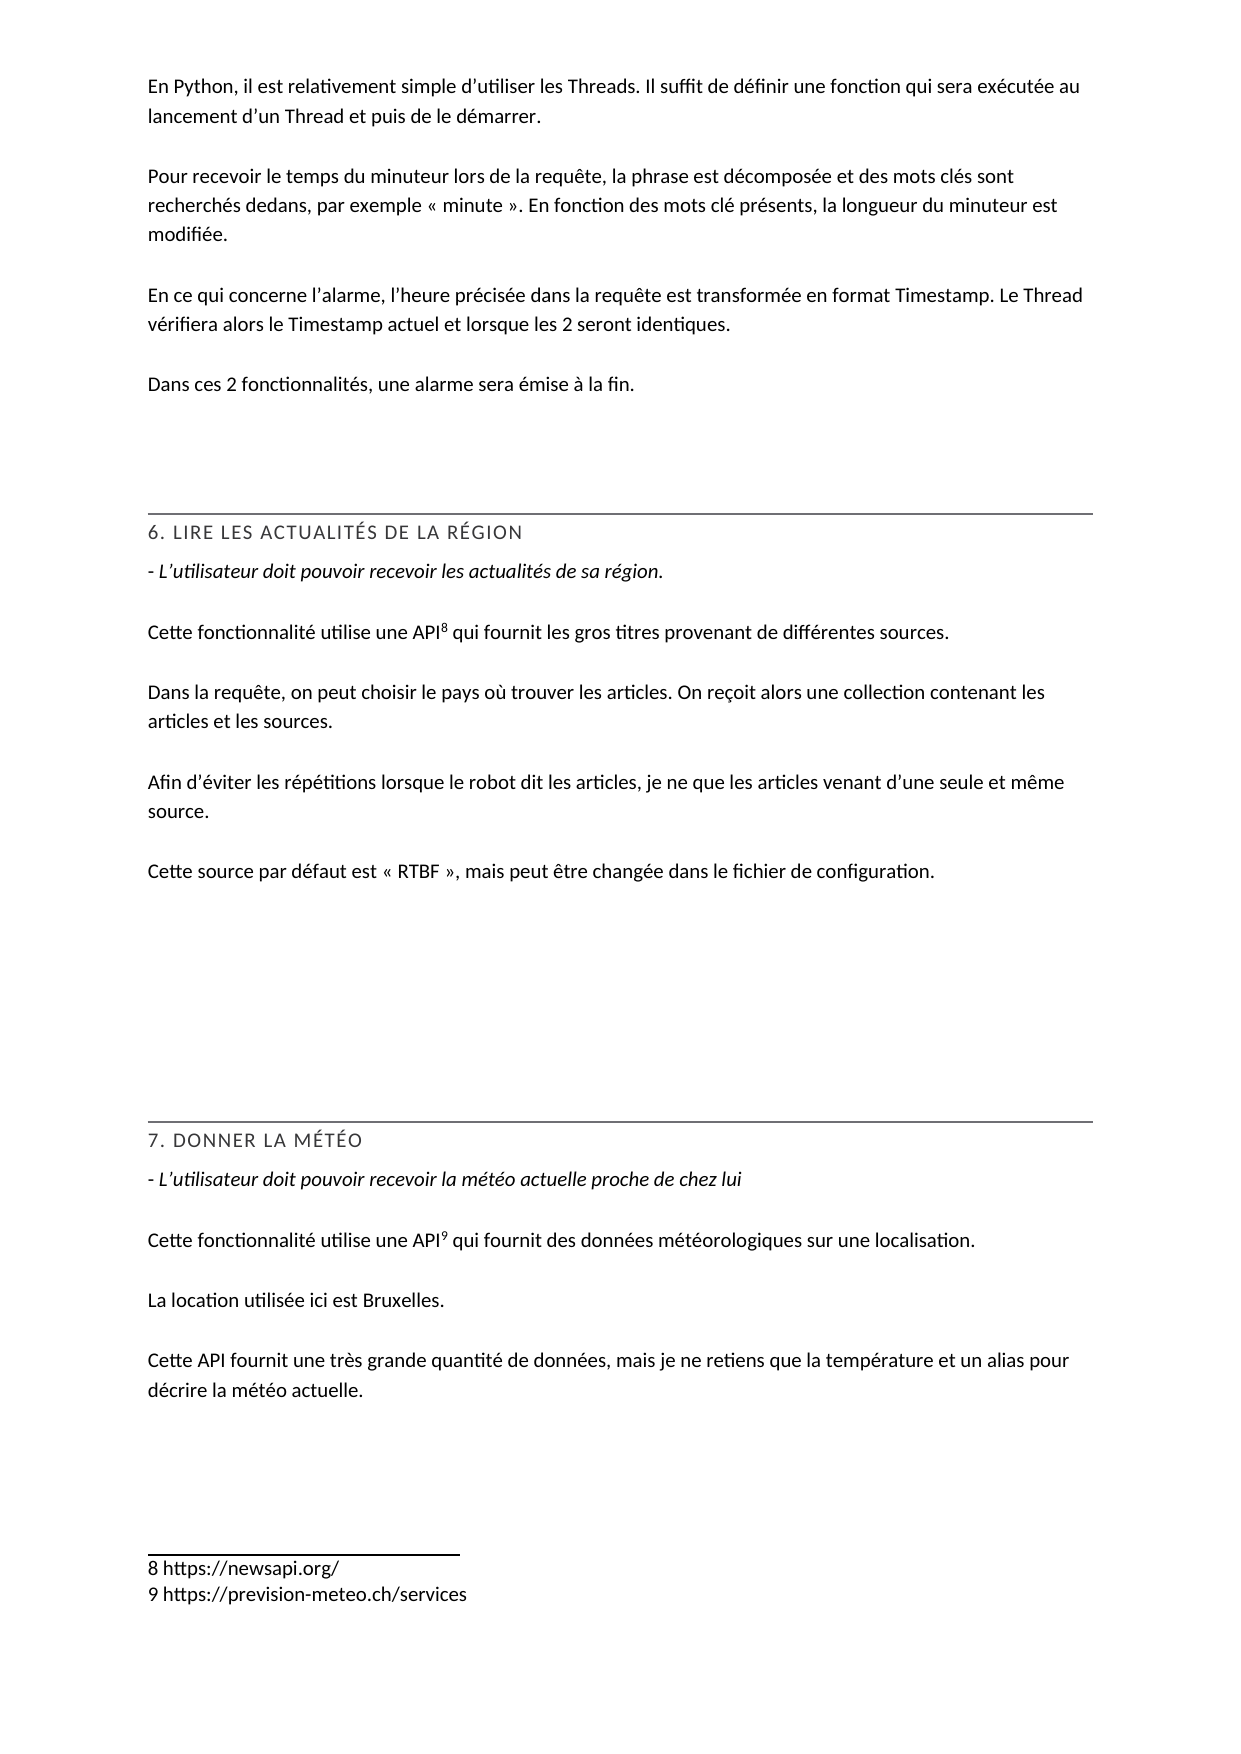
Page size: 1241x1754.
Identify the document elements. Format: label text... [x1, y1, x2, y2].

text En Python, il est relativement simple d’utiliser les Threads. Il suffit de définir une fonction qui sera exécutée au lancement d’un Thread et puis de le démarrer. [148, 74, 1093, 128]
text Cette API fournit une très grande quantité de données, mais je ne retiens que la température et un alias pour décrire la météo actuelle. [148, 1348, 1093, 1402]
text https://newsapi.org/ [148, 1556, 1093, 1581]
text Pour recevoir le temps du minuteur lors de la requête, la phrase est décomposée et des mots clés sont recherchés dedans, par exemple « minute ». En fonction des mots clé présents, la longueur du minuteur est modifiée. [148, 163, 1093, 247]
text Cette fonctionnalité utilise une API qui fournit les gros titres provenant de différentes sources. [148, 619, 1093, 644]
subtitle 6. Lire les actualités de la région [148, 515, 1093, 544]
text Afin d’éviter les répétitions lorsque le robot dit les articles, je ne que les articles venant d’une seule et même source. [148, 769, 1093, 824]
text La location utilisée ici est Bruxelles. [148, 1287, 1093, 1313]
subtitle 7. Donner la météo [148, 1123, 1093, 1152]
text En ce qui concerne l’alarme, l’heure précisée dans la requête est transformée en format Timestamp. Le Thread vérifiera alors le Timestamp actuel et lorsque les 2 seront identiques. [148, 282, 1093, 337]
text Cette source par défaut est « RTBF », mais peut être changée dans le fichier de configuration. [148, 859, 1093, 884]
text Dans la requête, on peut choisir le pays où trouver les articles. On reçoit alors une collection contenant les articles et les sources. [148, 679, 1093, 734]
text Dans ces 2 fonctionnalités, une alarme sera émise à la fin. [148, 372, 1093, 397]
text Cette fonctionnalité utilise une API qui fournit des données météorologiques sur une localisation. [148, 1227, 1093, 1252]
text - L’utilisateur doit pouvoir recevoir la météo actuelle proche de chez lui [148, 1166, 1093, 1192]
text - L’utilisateur doit pouvoir recevoir les actualités de sa région. [148, 559, 1093, 584]
text https://prevision-meteo.ch/services [148, 1581, 1093, 1606]
